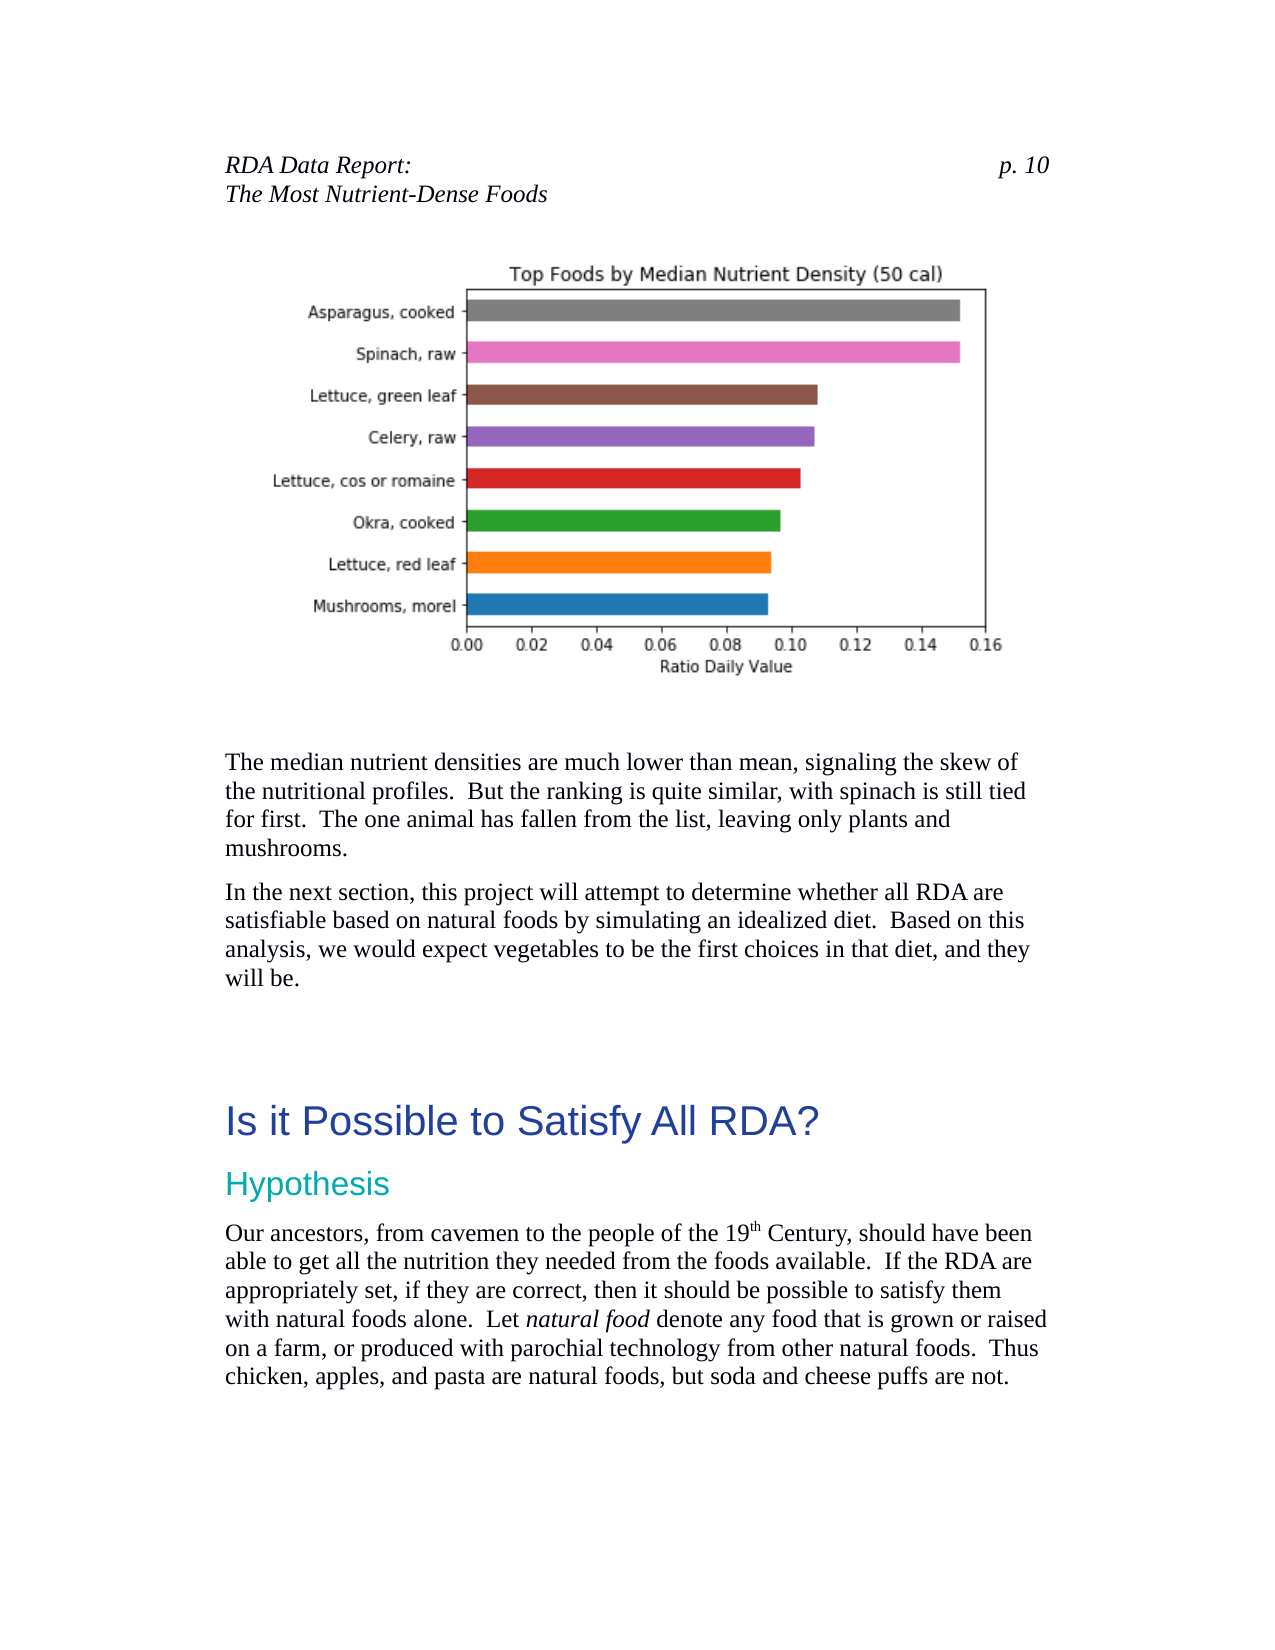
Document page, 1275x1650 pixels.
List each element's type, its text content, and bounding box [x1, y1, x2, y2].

text The median nutrient densities are much lower than mean, signaling the skew of the nutritional profiles. But the ranking is quite similar, with spinach is still tied for first. The one animal has fallen from the list, leaving only plants and mushrooms. [225, 747, 1050, 862]
subtitle Is it Possible to Satisfy All RDA? [225, 1096, 1050, 1146]
text Our ancestors, from cavemen to the people of the 19th Century, should have been able to get all the nutrition they needed from the foods available. If the RDA are appropriately set, if they are correct, then it should be possible to satisfy them with natural foods alone. Let natural food denote any food that is grown or raised on a farm, or produced with parochial technology from other natural foods. Thus chicken, apples, and pasta are natural foods, but soda and cheese puffs are not. [225, 1218, 1050, 1390]
picture [262, 255, 1013, 685]
subtitle Hypothesis [225, 1164, 1050, 1203]
text In the next section, this project will attempt to determine whether all RDA are satisfiable based on natural foods by simulating an idealized diet. Based on this analysis, we would expect vegetables to be the first choices in that diet, and they will be. [225, 877, 1050, 992]
